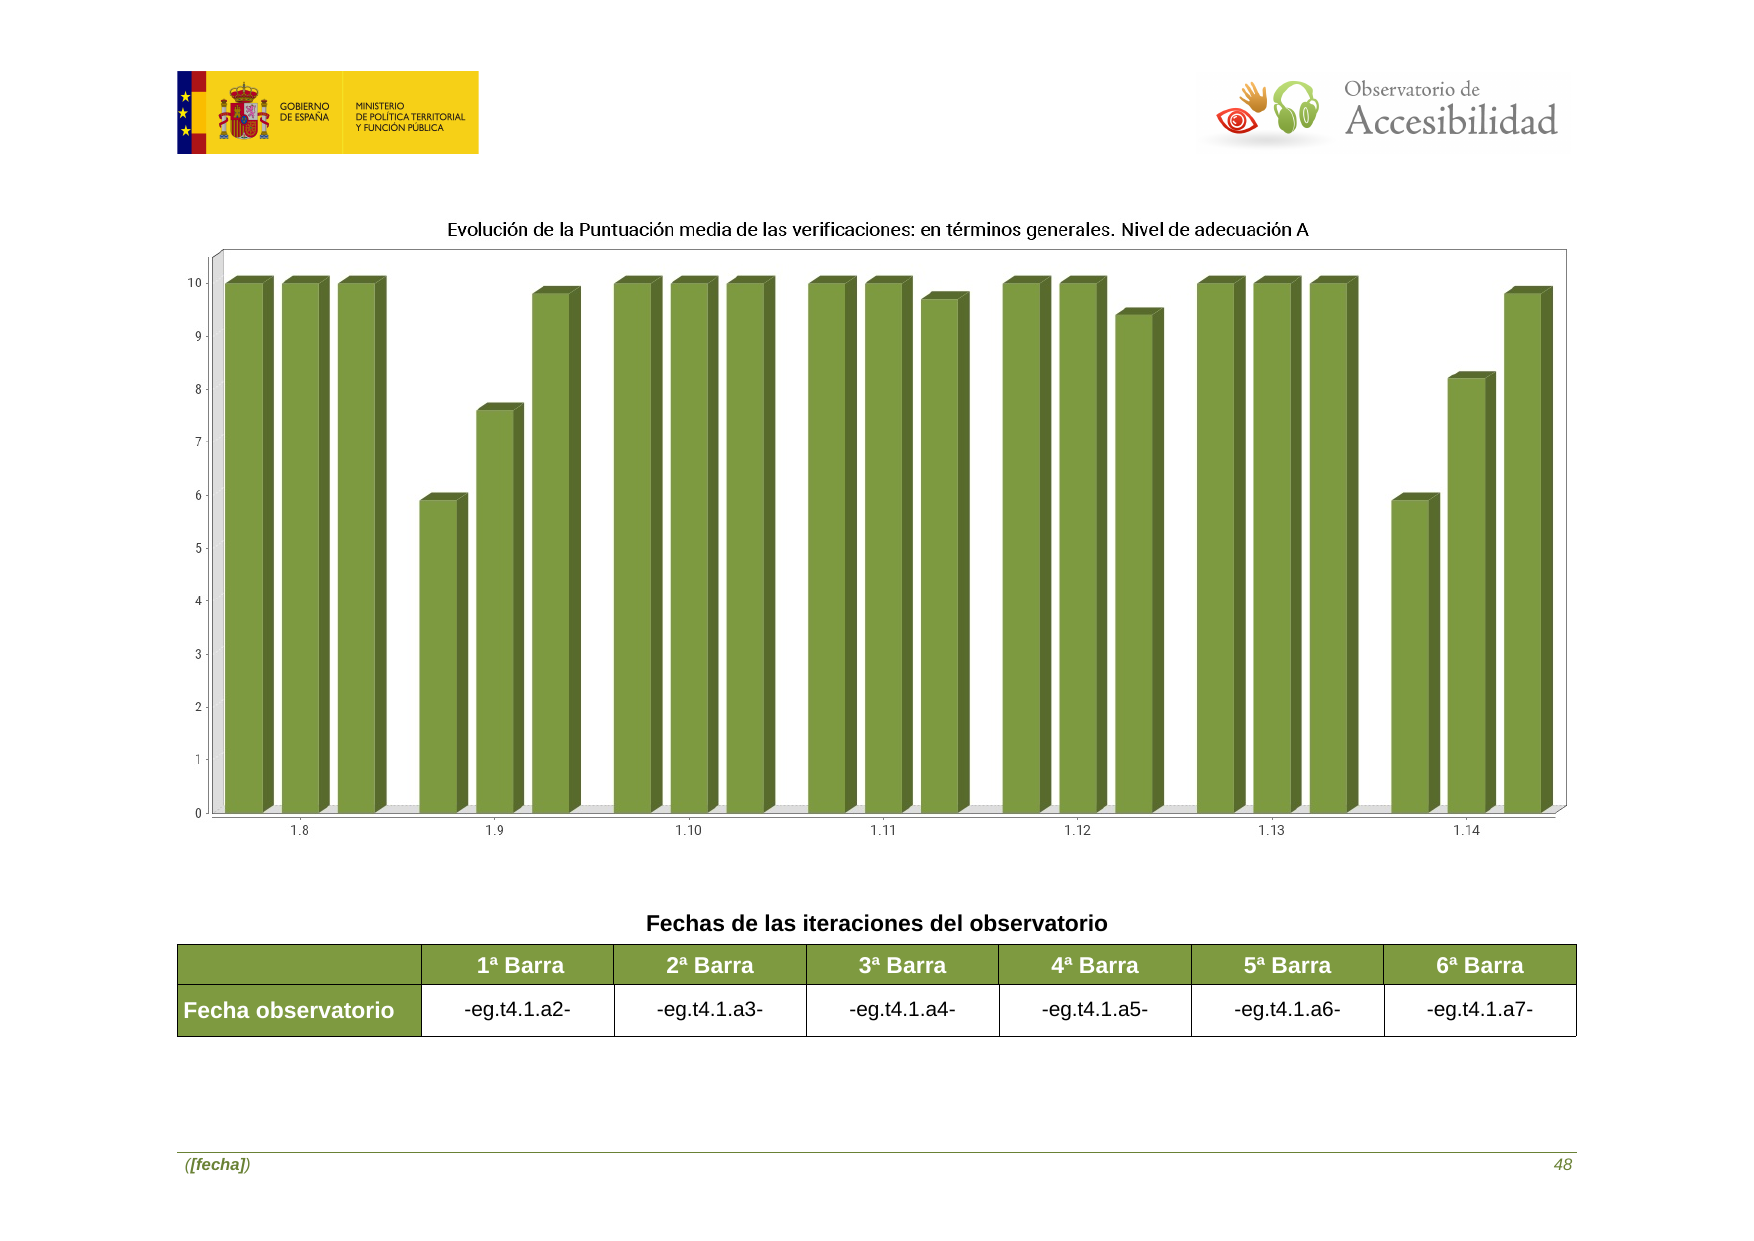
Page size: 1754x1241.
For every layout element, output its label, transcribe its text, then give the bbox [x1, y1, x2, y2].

table_cell -eg.t4.1.a6- [1192, 985, 1384, 1036]
picture [1196, 72, 1572, 154]
table_header 3ª Barra [807, 945, 998, 984]
table_cell -eg.t4.1.a3- [615, 985, 806, 1036]
table_cell -eg.t4.1.a5- [1000, 985, 1191, 1036]
table_header 1ª Barra [422, 945, 613, 984]
picture [177, 71, 479, 154]
table_header 4ª Barra [999, 945, 1191, 984]
table_cell -eg.t4.1.a7- [1385, 985, 1576, 1036]
table_cell -eg.t4.1.a4- [807, 985, 999, 1036]
table_cell -eg.t4.1.a2- [422, 985, 614, 1036]
table_header 5ª Barra [1192, 945, 1383, 984]
table_header 2ª Barra [614, 945, 806, 984]
table_cell Fecha observatorio [178, 985, 421, 1036]
text Fechas de las iteraciones del observatorio [177, 910, 1577, 937]
table_header [178, 945, 421, 984]
picture [177, 218, 1577, 844]
table_header 6ª Barra [1384, 945, 1576, 984]
